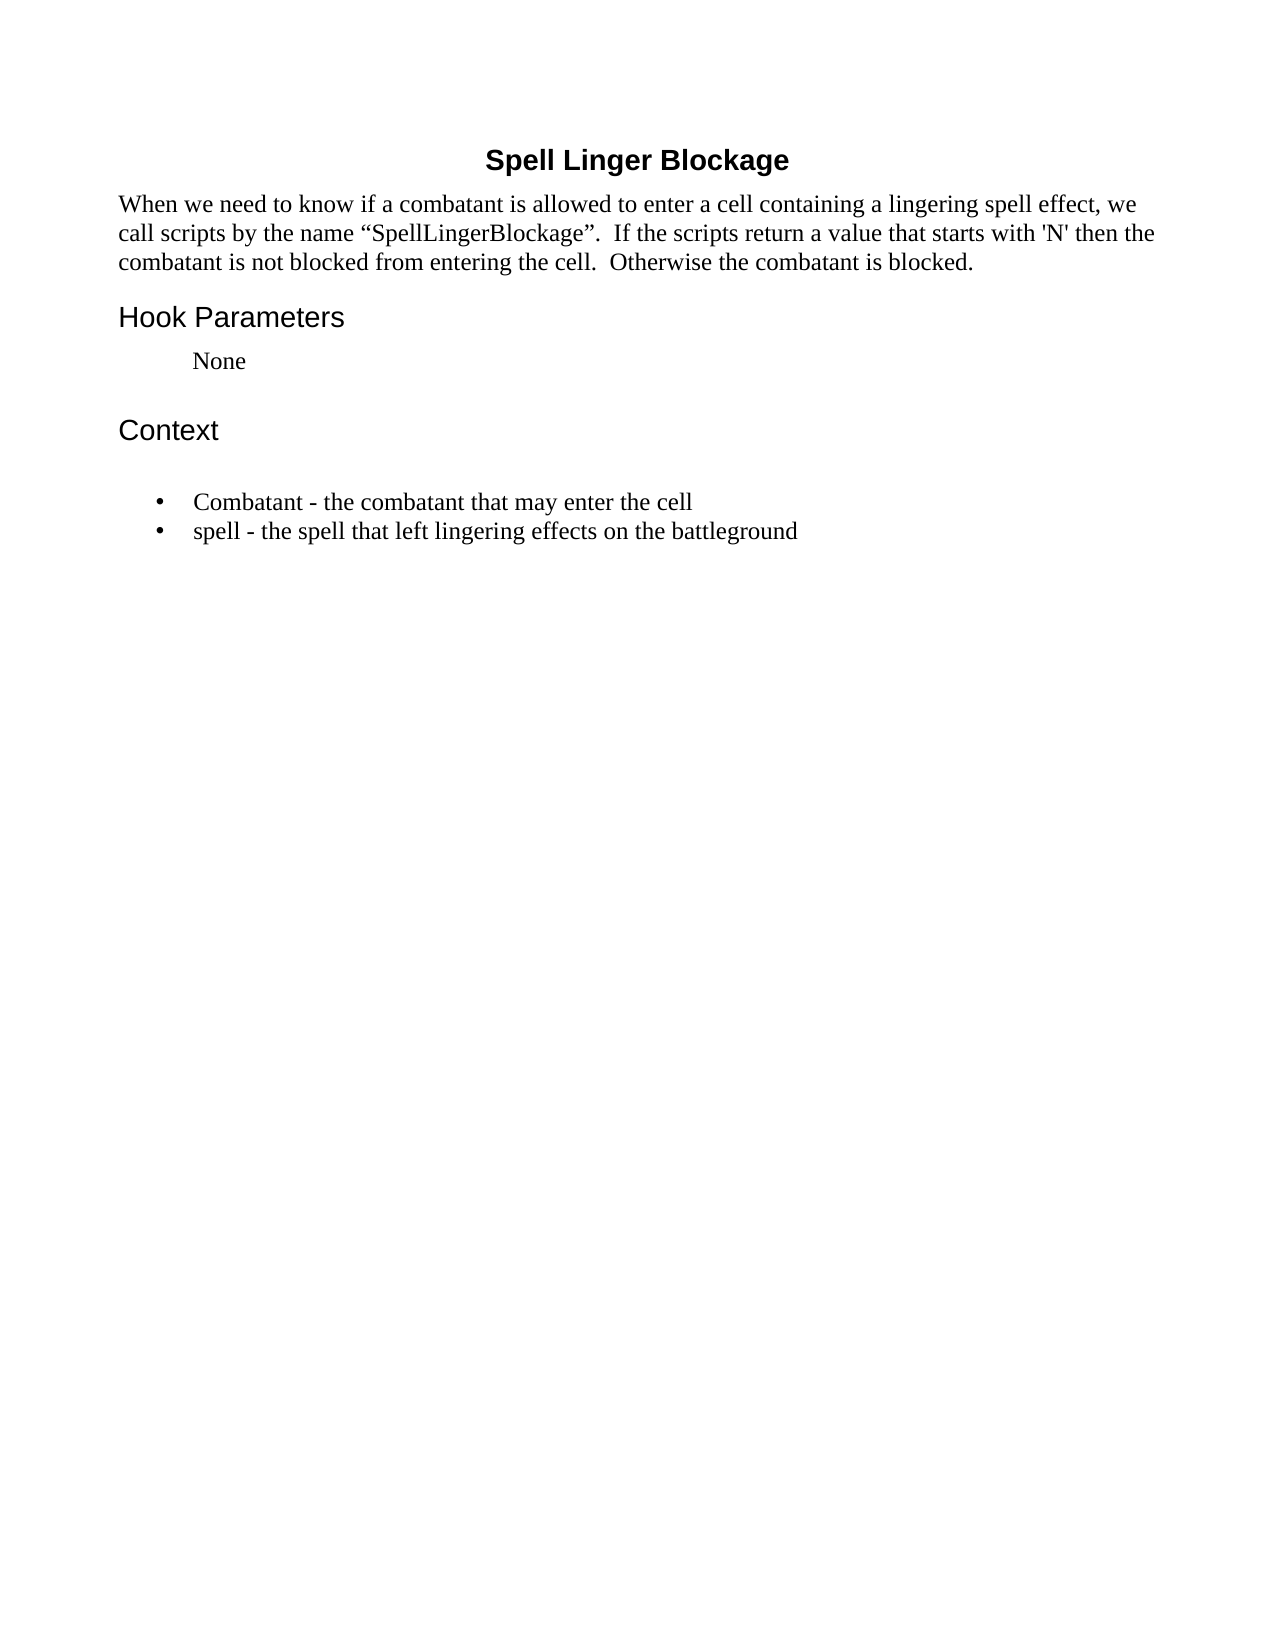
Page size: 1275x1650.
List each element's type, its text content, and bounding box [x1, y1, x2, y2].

text None [118, 346, 1157, 375]
subtitle Hook Parameters [118, 300, 1157, 334]
list spell - the spell that left lingering effects on the battleground [156, 516, 1157, 545]
list Combatant - the combatant that may enter the cell [156, 487, 1157, 516]
text When we need to know if a combatant is allowed to enter a cell containing a lingering spell effect, we call scripts by the name “SpellLingerBlockage”. If the scripts return a value that starts with 'N' then the combatant is not blocked from entering the cell. Otherwise the combatant is blocked. [118, 189, 1157, 275]
subtitle Context [118, 413, 1157, 446]
subtitle Spell Linger Blockage [118, 143, 1157, 177]
